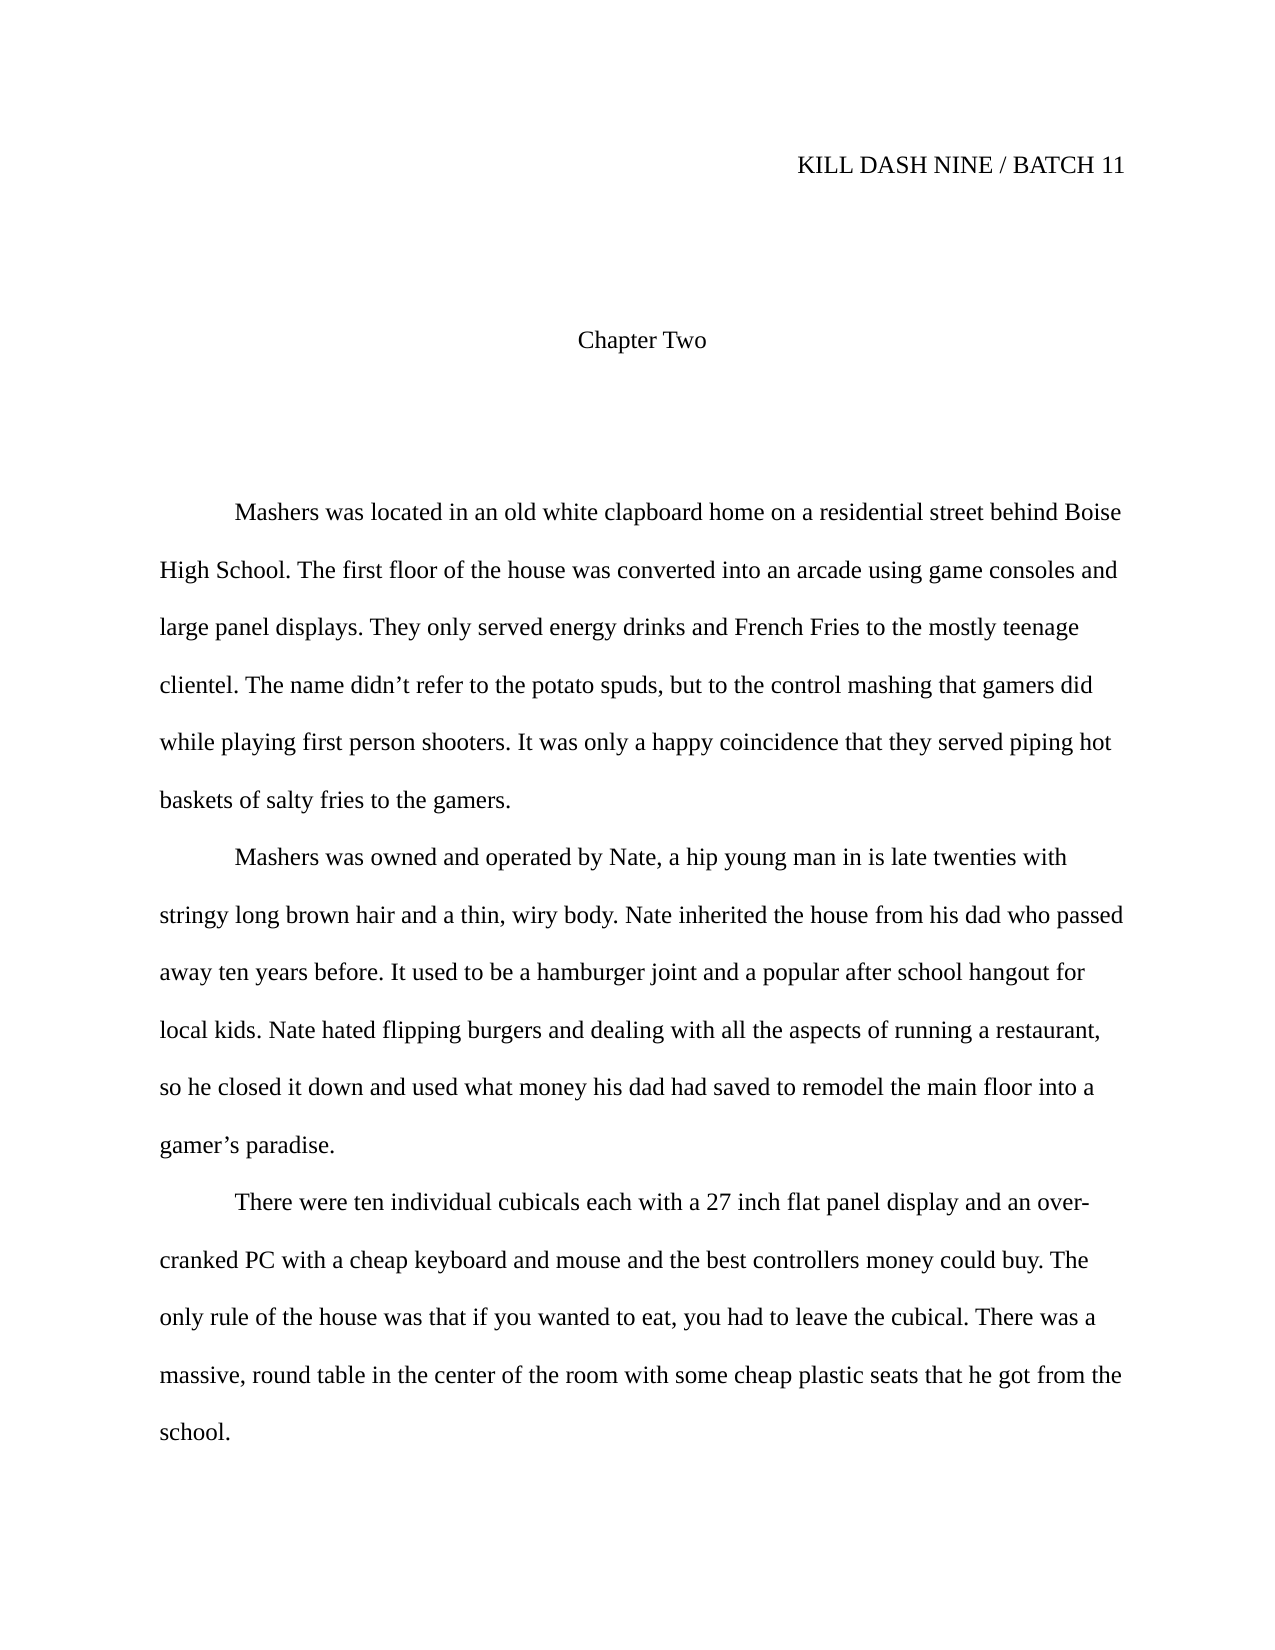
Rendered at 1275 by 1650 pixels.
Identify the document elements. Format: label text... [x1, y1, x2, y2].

text There were ten individual cubicals each with a 27 inch flat panel display and an over-cranked PC with a cheap keyboard and mouse and the best controllers money could buy. The only rule of the house was that if you wanted to eat, you had to leave the cubical. There was a massive, round table in the center of the room with some cheap plastic seats that he got from the school. [159, 1187, 1125, 1446]
text Chapter Two [159, 325, 1125, 354]
text Mashers was located in an old white clapboard home on a residential street behind Boise High School. The first floor of the house was converted into an arcade using game consoles and large panel displays. They only served energy drinks and French Fries to the mostly teenage clientel. The name didn’t refer to the potato spuds, but to the control mashing that gamers did while playing first person shooters. It was only a happy coincidence that they served piping hot baskets of salty fries to the gamers. [159, 497, 1125, 814]
text Mashers was owned and operated by Nate, a hip young man in is late twenties with stringy long brown hair and a thin, wiry body. Nate inherited the house from his dad who passed away ten years before. It used to be a hamburger joint and a popular after school hangout for local kids. Nate hated flipping burgers and dealing with all the aspects of running a restaurant, so he closed it down and used what money his dad had saved to remodel the main floor into a gamer’s paradise. [159, 842, 1125, 1159]
